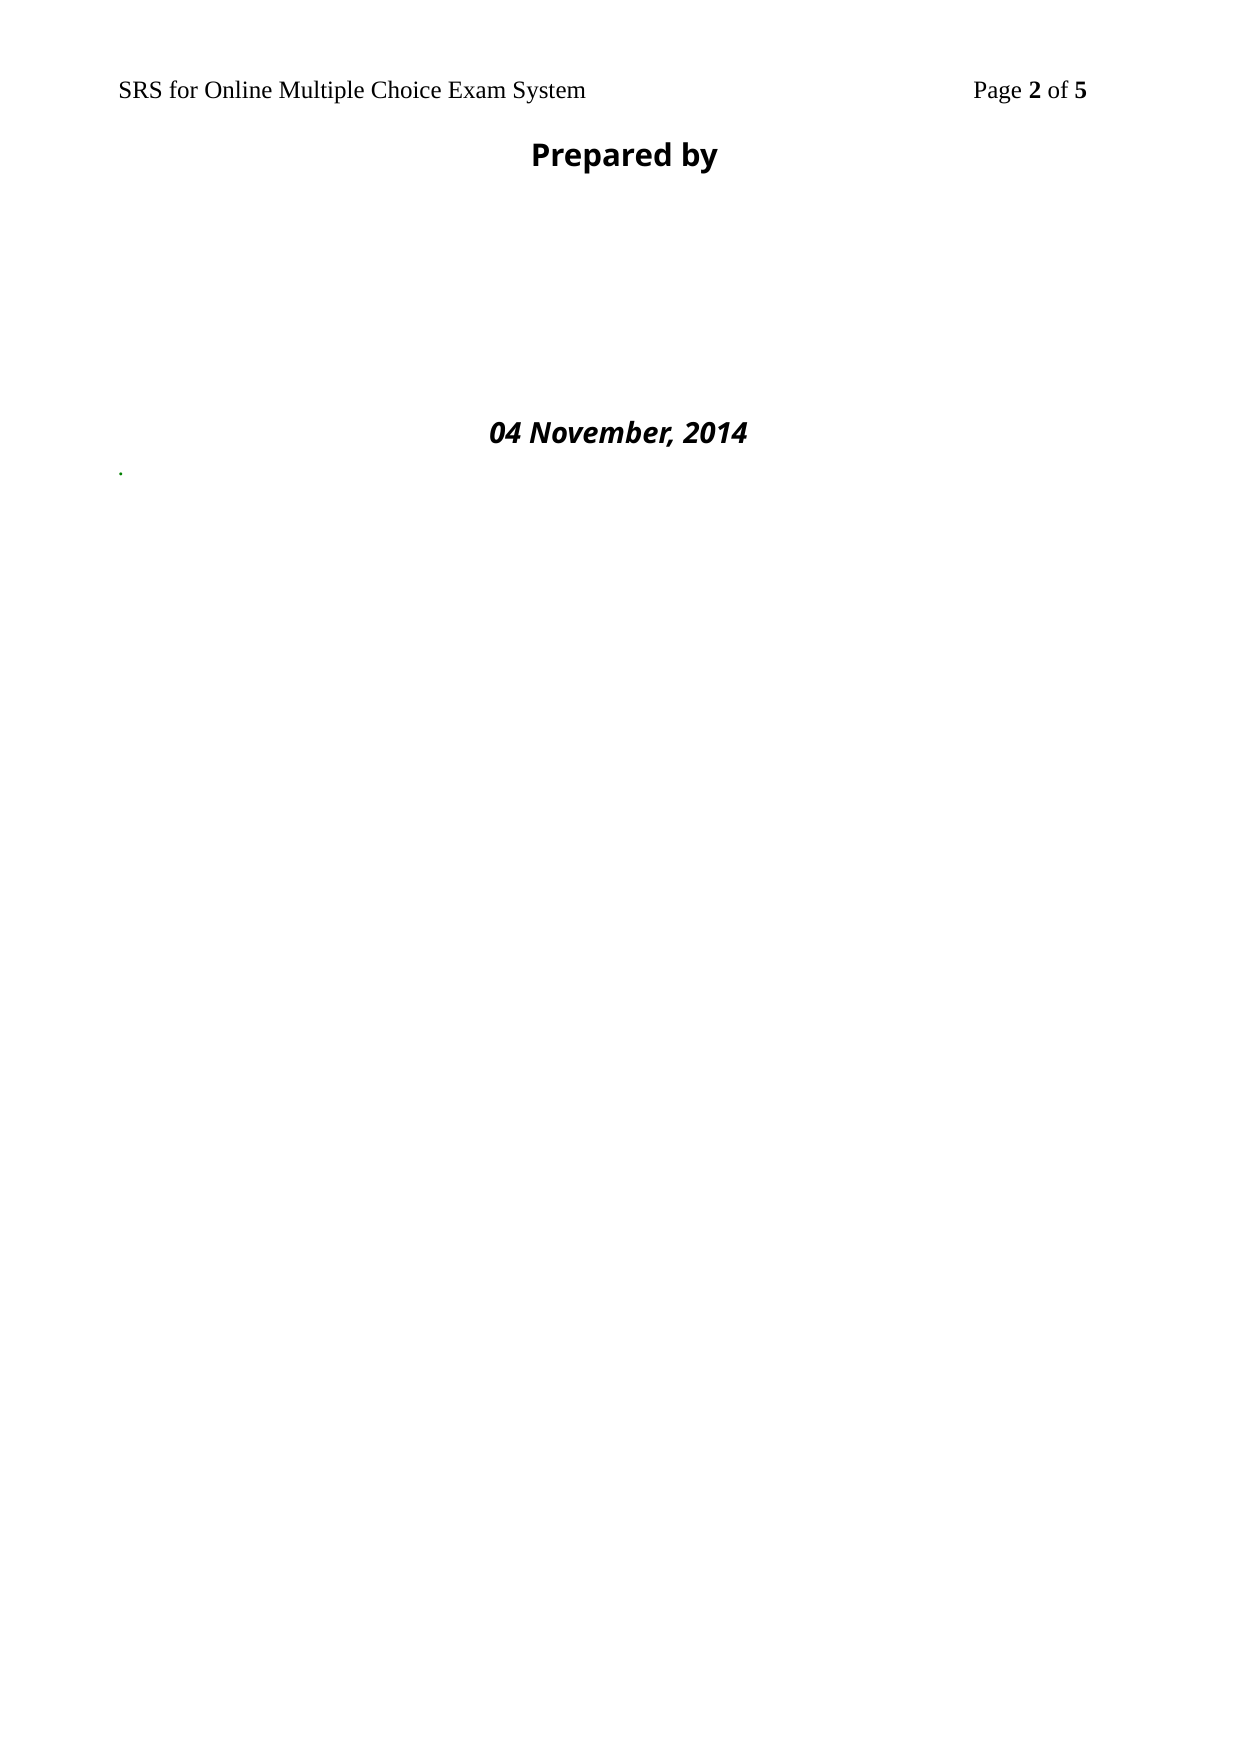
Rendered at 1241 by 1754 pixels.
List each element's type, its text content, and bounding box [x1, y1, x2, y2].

text 04 November, 2014 [118, 412, 1122, 452]
subtitle Prepared by [118, 132, 1122, 175]
text . [118, 452, 1122, 481]
